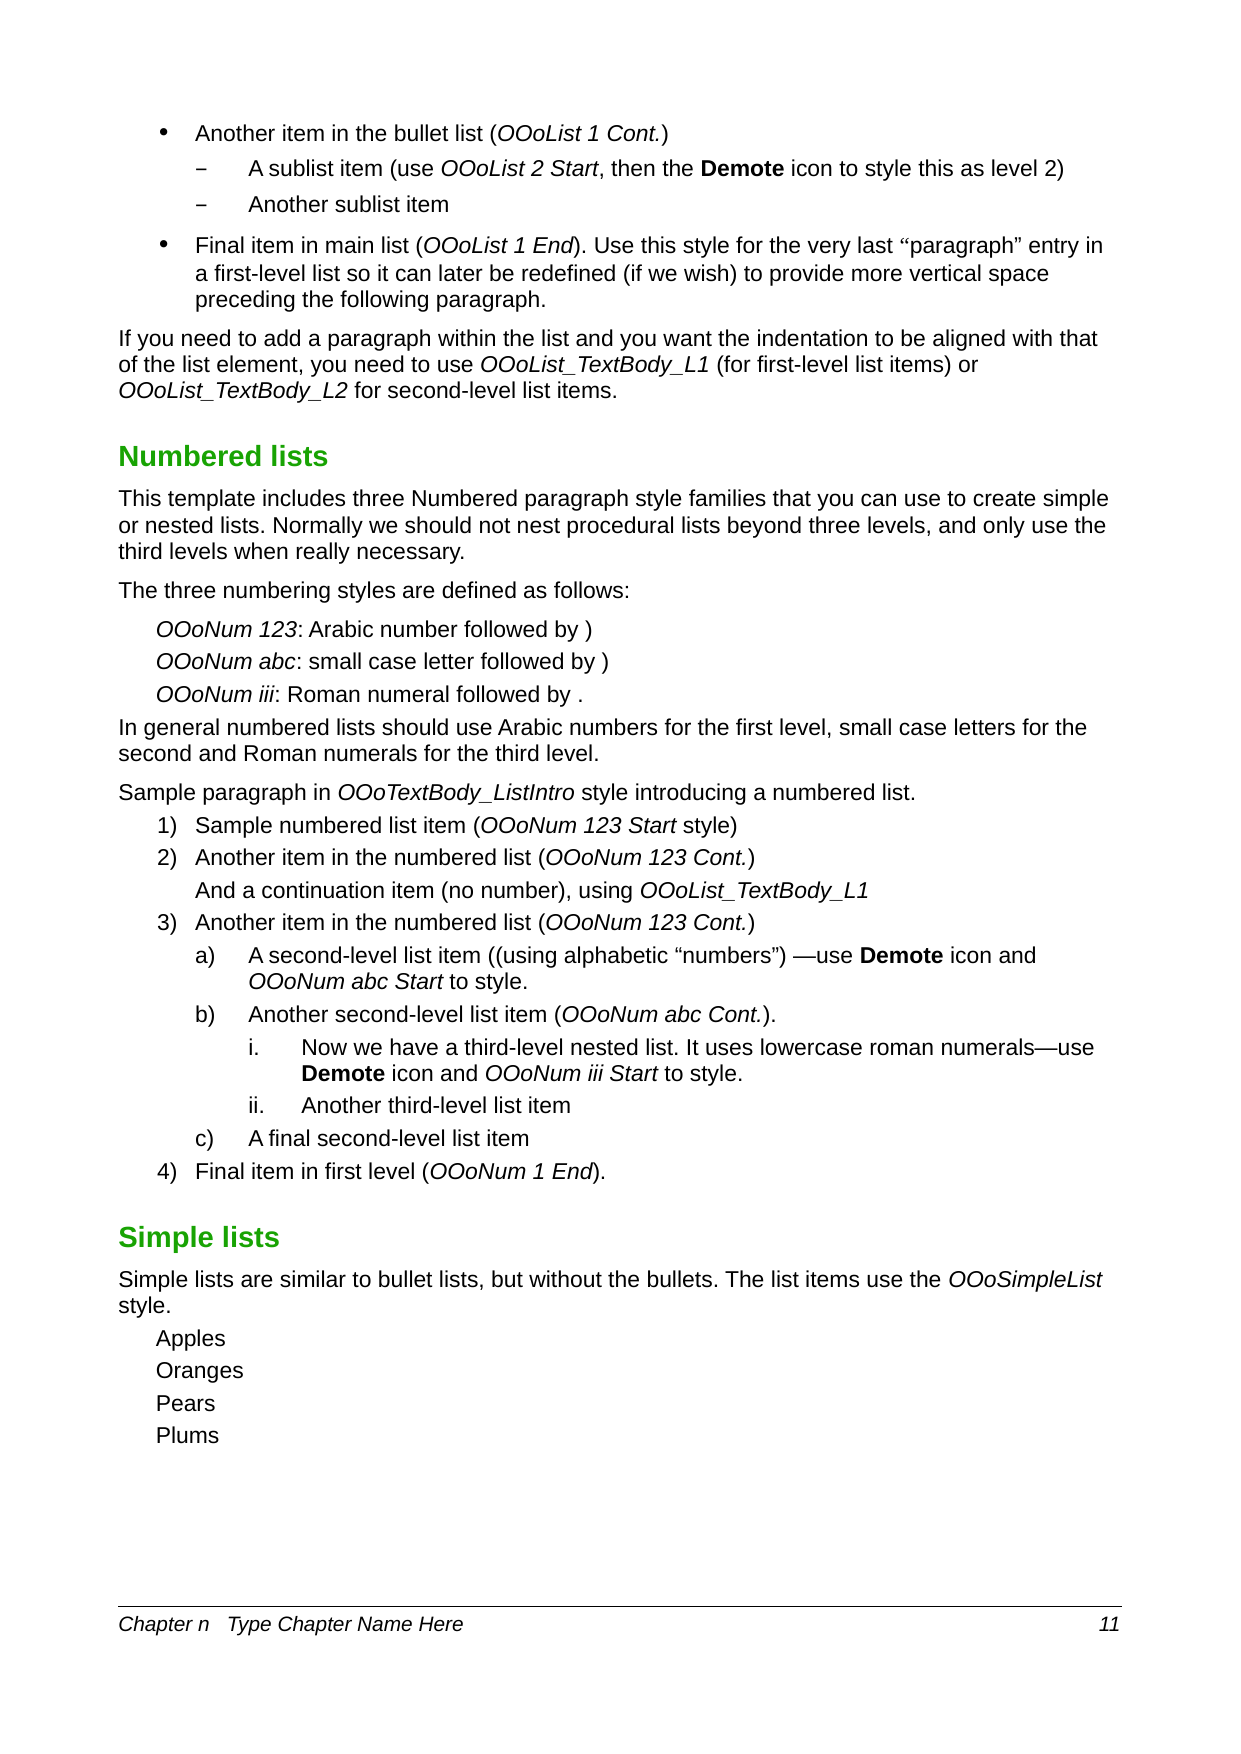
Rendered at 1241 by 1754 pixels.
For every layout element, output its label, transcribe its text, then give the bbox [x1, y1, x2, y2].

list Apples [156, 1325, 1122, 1351]
list Simple lists are similar to bullet lists, but without the bullets. The list items use the OOoSimpleList style. [118, 1266, 1122, 1318]
list Another item in the bullet list (OOoList 1 Cont.) [156, 118, 1122, 147]
list Now we have a third-level nested list. It uses lowercase roman numerals—use Demote icon and OOoNum iii Start to style. [248, 1033, 1122, 1086]
text If you need to add a paragraph within the list and you want the indentation to be aligned with that of the list element, you need to use OOoList_TextBody_L1 (for first-level list items) or OOoList_TextBody_L2 for second-level list items. [118, 325, 1122, 404]
list Sample paragraph in OOoTextBody_ListIntro style introducing a numbered list. [118, 779, 1122, 805]
list A second-level list item ((using alphabetic “numbers”) —use Demote icon and OOoNum abc Start to style. [195, 942, 1122, 995]
list And a continuation item (no number), using OOoList_TextBody_L1 [195, 877, 1122, 903]
subtitle Simple lists [118, 1219, 1122, 1253]
list Plums [156, 1422, 1122, 1449]
list OOoNum abc: small case letter followed by ) [156, 648, 1122, 675]
list A final second-level list item [195, 1125, 1122, 1151]
list Another sublist item [195, 189, 1122, 218]
list Final item in first level (OOoNum 1 End). [177, 1158, 1122, 1184]
subtitle Numbered lists [118, 439, 1122, 473]
text This template includes three Numbered paragraph style families that you can use to create simple or nested lists. Normally we should not nest procedural lists beyond three levels, and only use the third levels when really necessary. [118, 485, 1122, 564]
text In general numbered lists should use Arabic numbers for the first level, small case letters for the second and Roman numerals for the third level. [118, 713, 1122, 766]
list OOoNum 123: Arabic number followed by ) [156, 616, 1122, 642]
text The three numbering styles are defined as follows: [118, 577, 1122, 603]
list Another third-level list item [248, 1092, 1122, 1119]
list Another second-level list item (OOoNum abc Cont.). [195, 1001, 1122, 1027]
list Another item in the numbered list (OOoNum 123 Cont.) [177, 844, 1122, 871]
list Oranges [156, 1357, 1122, 1384]
list A sublist item (use OOoList 2 Start, then the Demote icon to style this as level 2) [195, 153, 1122, 183]
list OOoNum iii: Roman numeral followed by . [156, 681, 1122, 707]
list Final item in main list (OOoList 1 End). Use this style for the very last “paragraph” entry in a first-level list so it can later be redefined (if we wish) to provide more vertical space preceding the following paragraph. [156, 231, 1122, 312]
list Another item in the numbered list (OOoNum 123 Cont.) [177, 909, 1122, 936]
list Pears [156, 1390, 1122, 1416]
list Sample numbered list item (OOoNum 123 Start style) [177, 812, 1122, 838]
